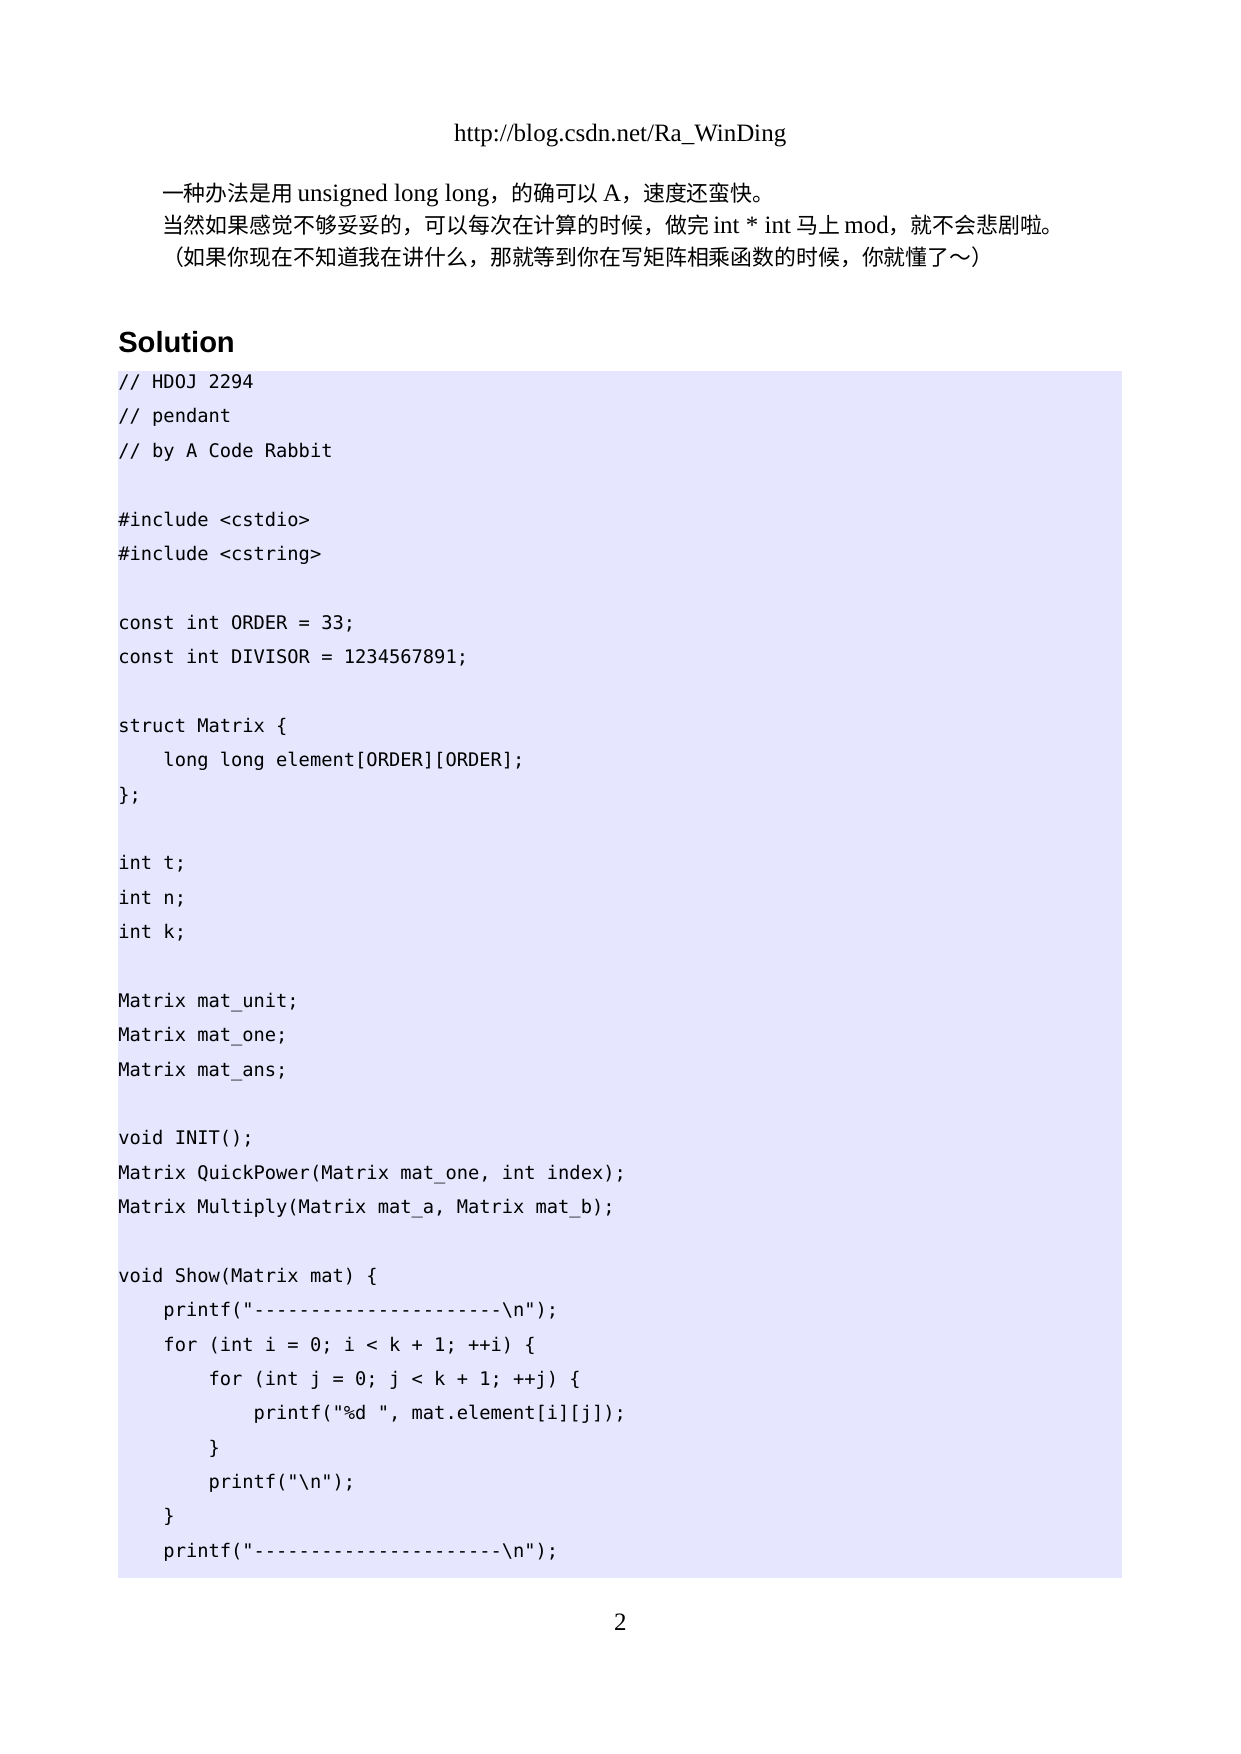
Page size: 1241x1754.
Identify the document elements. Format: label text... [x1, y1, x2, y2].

text // pendant [118, 406, 1122, 427]
text const int ORDER = 33; [118, 612, 1122, 634]
text } [118, 1437, 1122, 1459]
text int k; [118, 921, 1122, 943]
text long long element[ORDER][ORDER]; [118, 749, 1122, 771]
text int t; [118, 852, 1122, 874]
text // HDOJ 2294 [118, 371, 1122, 393]
text // by A Code Rabbit [118, 440, 1122, 462]
text Matrix QuickPower(Matrix mat_one, int index); [118, 1162, 1122, 1184]
text void INIT(); [118, 1127, 1122, 1149]
text for (int i = 0; i < k + 1; ++i) { [118, 1334, 1122, 1356]
text } [118, 1506, 1122, 1527]
text printf("----------------------\n"); [118, 1540, 1122, 1562]
text printf("\n"); [118, 1471, 1122, 1493]
text printf("----------------------\n"); [118, 1299, 1122, 1321]
text Matrix Multiply(Matrix mat_a, Matrix mat_b); [118, 1196, 1122, 1218]
text for (int j = 0; j < k + 1; ++j) { [118, 1368, 1122, 1390]
text （如果你现在不知道我在讲什么，那就等到你在写矩阵相乘函数的时候，你就懂了～） [118, 240, 1122, 271]
text #include <cstring> [118, 543, 1122, 565]
text printf("%d ", mat.element[i][j]); [118, 1402, 1122, 1424]
text #include <cstdio> [118, 509, 1122, 531]
subtitle Solution [118, 325, 1122, 359]
text const int DIVISOR = 1234567891; [118, 646, 1122, 668]
text Matrix mat_one; [118, 1024, 1122, 1046]
text Matrix mat_unit; [118, 990, 1122, 1012]
text 一种办法是用unsigned long long，的确可以A，速度还蛮快。 [118, 176, 1122, 208]
text }; [118, 784, 1122, 806]
text int n; [118, 887, 1122, 909]
text 当然如果感觉不够妥妥的，可以每次在计算的时候，做完int * int马上mod，就不会悲剧啦。 [118, 208, 1122, 240]
text void Show(Matrix mat) { [118, 1265, 1122, 1287]
text struct Matrix { [118, 715, 1122, 737]
text Matrix mat_ans; [118, 1059, 1122, 1081]
